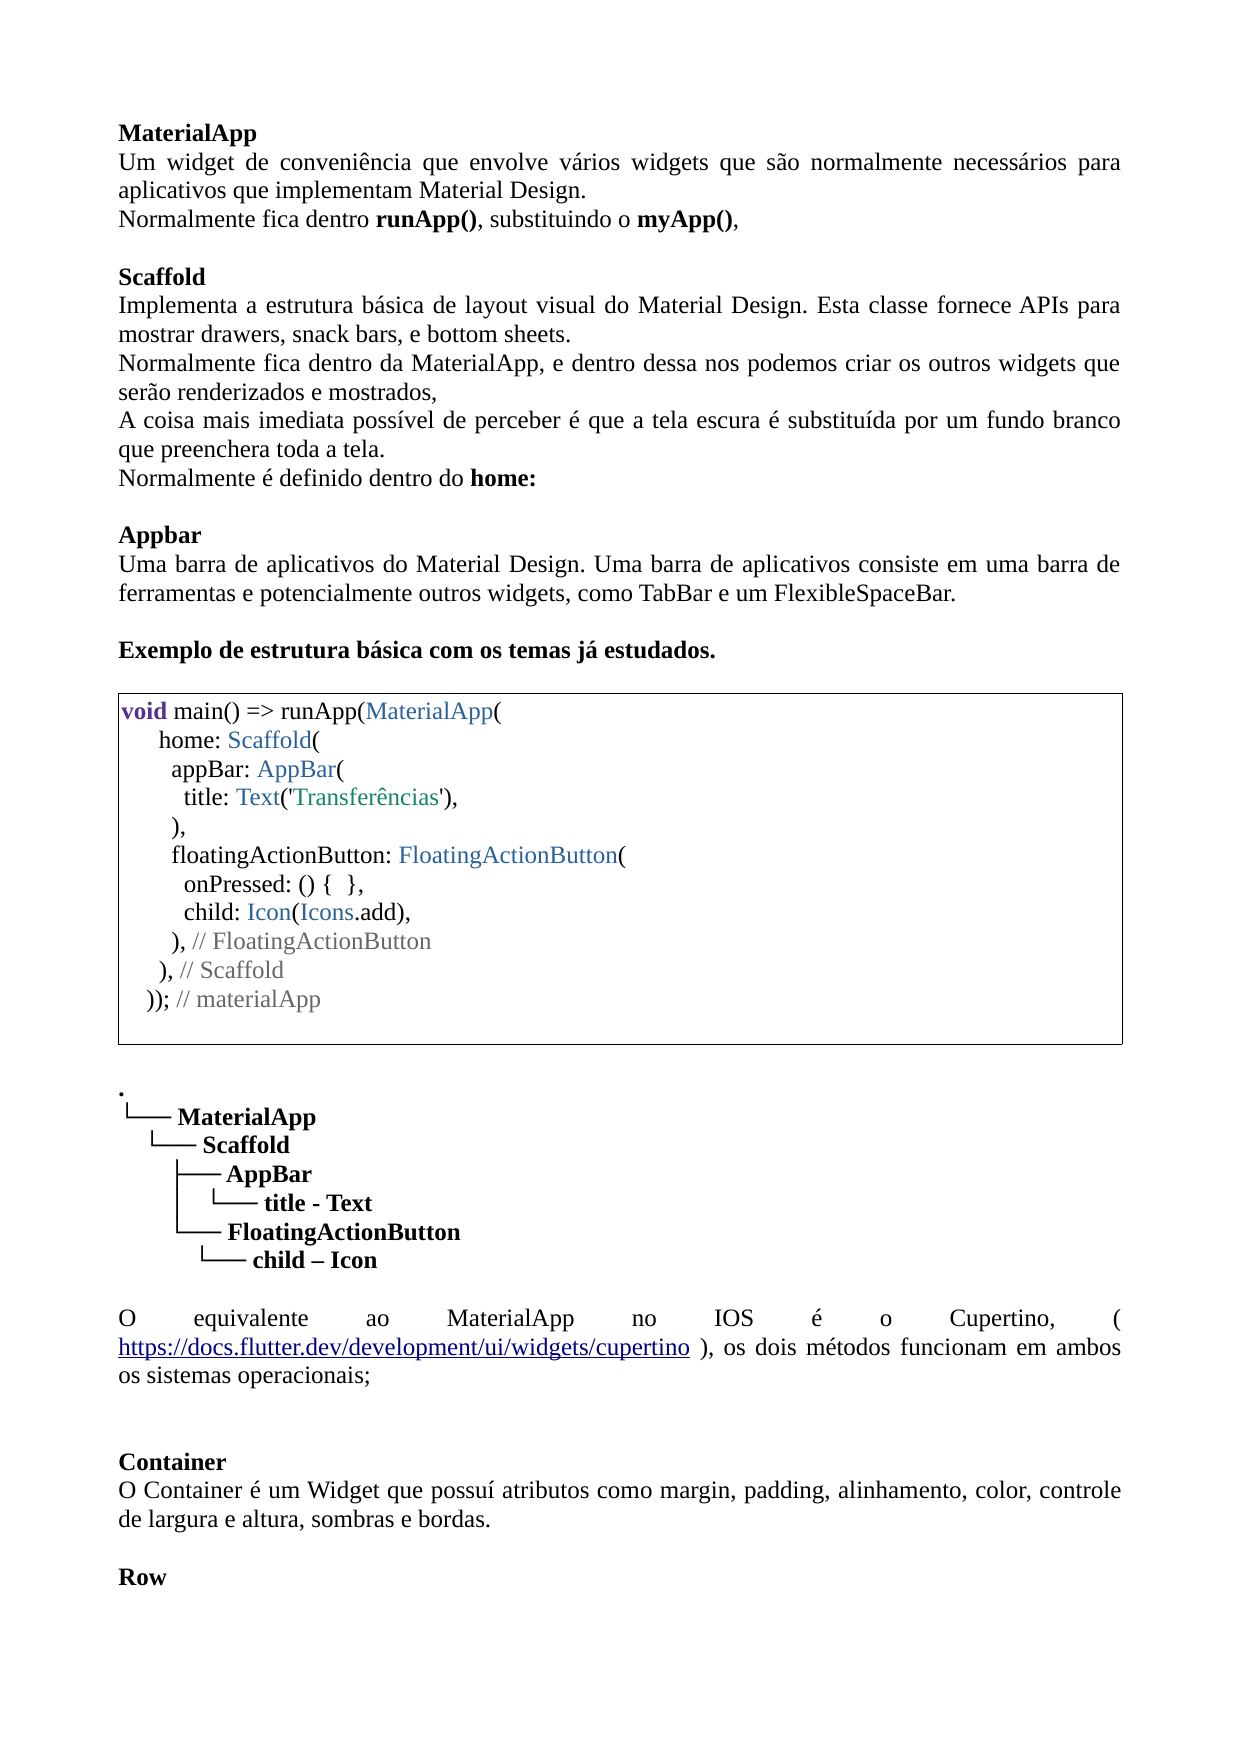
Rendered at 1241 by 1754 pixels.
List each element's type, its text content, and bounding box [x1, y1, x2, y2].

text └── child – Icon [118, 1245, 1122, 1274]
text child: Icon(Icons.add), [119, 894, 1122, 923]
text )); // materialApp [119, 981, 1122, 1012]
text MaterialApp [118, 118, 1122, 147]
text Exemplo de estrutura básica com os temas já estudados. [118, 636, 1122, 664]
text ├── AppBar [118, 1159, 176, 1188]
text O equivalente ao MaterialApp no IOS é o Cupertino, ( https://docs.flutter.dev/development/ui/widgets/cupertino ), os dois métodos funcionam em ambos os sistemas operacionais; [118, 1303, 1122, 1389]
text title: Text('Transferências'), [119, 779, 1122, 808]
text Uma barra de aplicativos do Material Design. Uma barra de aplicativos consiste em uma barra de ferramentas e potencialmente outros widgets, como TabBar e um FlexibleSpaceBar. [118, 549, 1122, 607]
text floatingActionButton: FloatingActionButton( [119, 837, 1122, 866]
text A coisa mais imediata possível de perceber é que a tela escura é substituída por um fundo branco que preenchera toda a tela. [118, 406, 1122, 463]
text Appbar [118, 521, 1122, 549]
text ├── AppBar [178, 1159, 1122, 1188]
text ), // Scaffold [119, 952, 1122, 981]
text └── Scaffold [118, 1130, 1122, 1159]
text └── MaterialApp [118, 1102, 1122, 1130]
text home: Scaffold( [119, 722, 1122, 751]
text Container [118, 1447, 1122, 1475]
text ), [119, 808, 1122, 837]
text Implementa a estrutura básica de layout visual do Material Design. Esta classe fornece APIs para mostrar drawers, snack bars, e bottom sheets. [118, 291, 1122, 348]
text appBar: AppBar( [119, 751, 1122, 779]
text ), // FloatingActionButton [119, 923, 1122, 952]
text Normalmente fica dentro runApp(), substituindo o myApp(), [118, 204, 1122, 233]
text Um widget de conveniência que envolve vários widgets que são normalmente necessários para aplicativos que implementam Material Design. [118, 147, 1122, 204]
text Normalmente fica dentro da MaterialApp, e dentro dessa nos podemos criar os outros widgets que serão renderizados e mostrados, [118, 348, 1122, 406]
text Scaffold [118, 262, 1122, 291]
text └── FloatingActionButton [118, 1217, 1122, 1245]
text void main() => runApp(MaterialApp( [119, 694, 1122, 722]
text │ └── title - Text [178, 1188, 1122, 1217]
text Normalmente é definido dentro do home: [118, 463, 1122, 492]
text O Container é um Widget que possuí atributos como margin, padding, alinhamento, color, controle de largura e altura, sombras e bordas. [118, 1475, 1122, 1533]
text . [118, 1073, 1122, 1102]
text Row [118, 1562, 1122, 1590]
text onPressed: () { }, [119, 866, 1122, 894]
text │ └── title - Text [118, 1188, 176, 1217]
